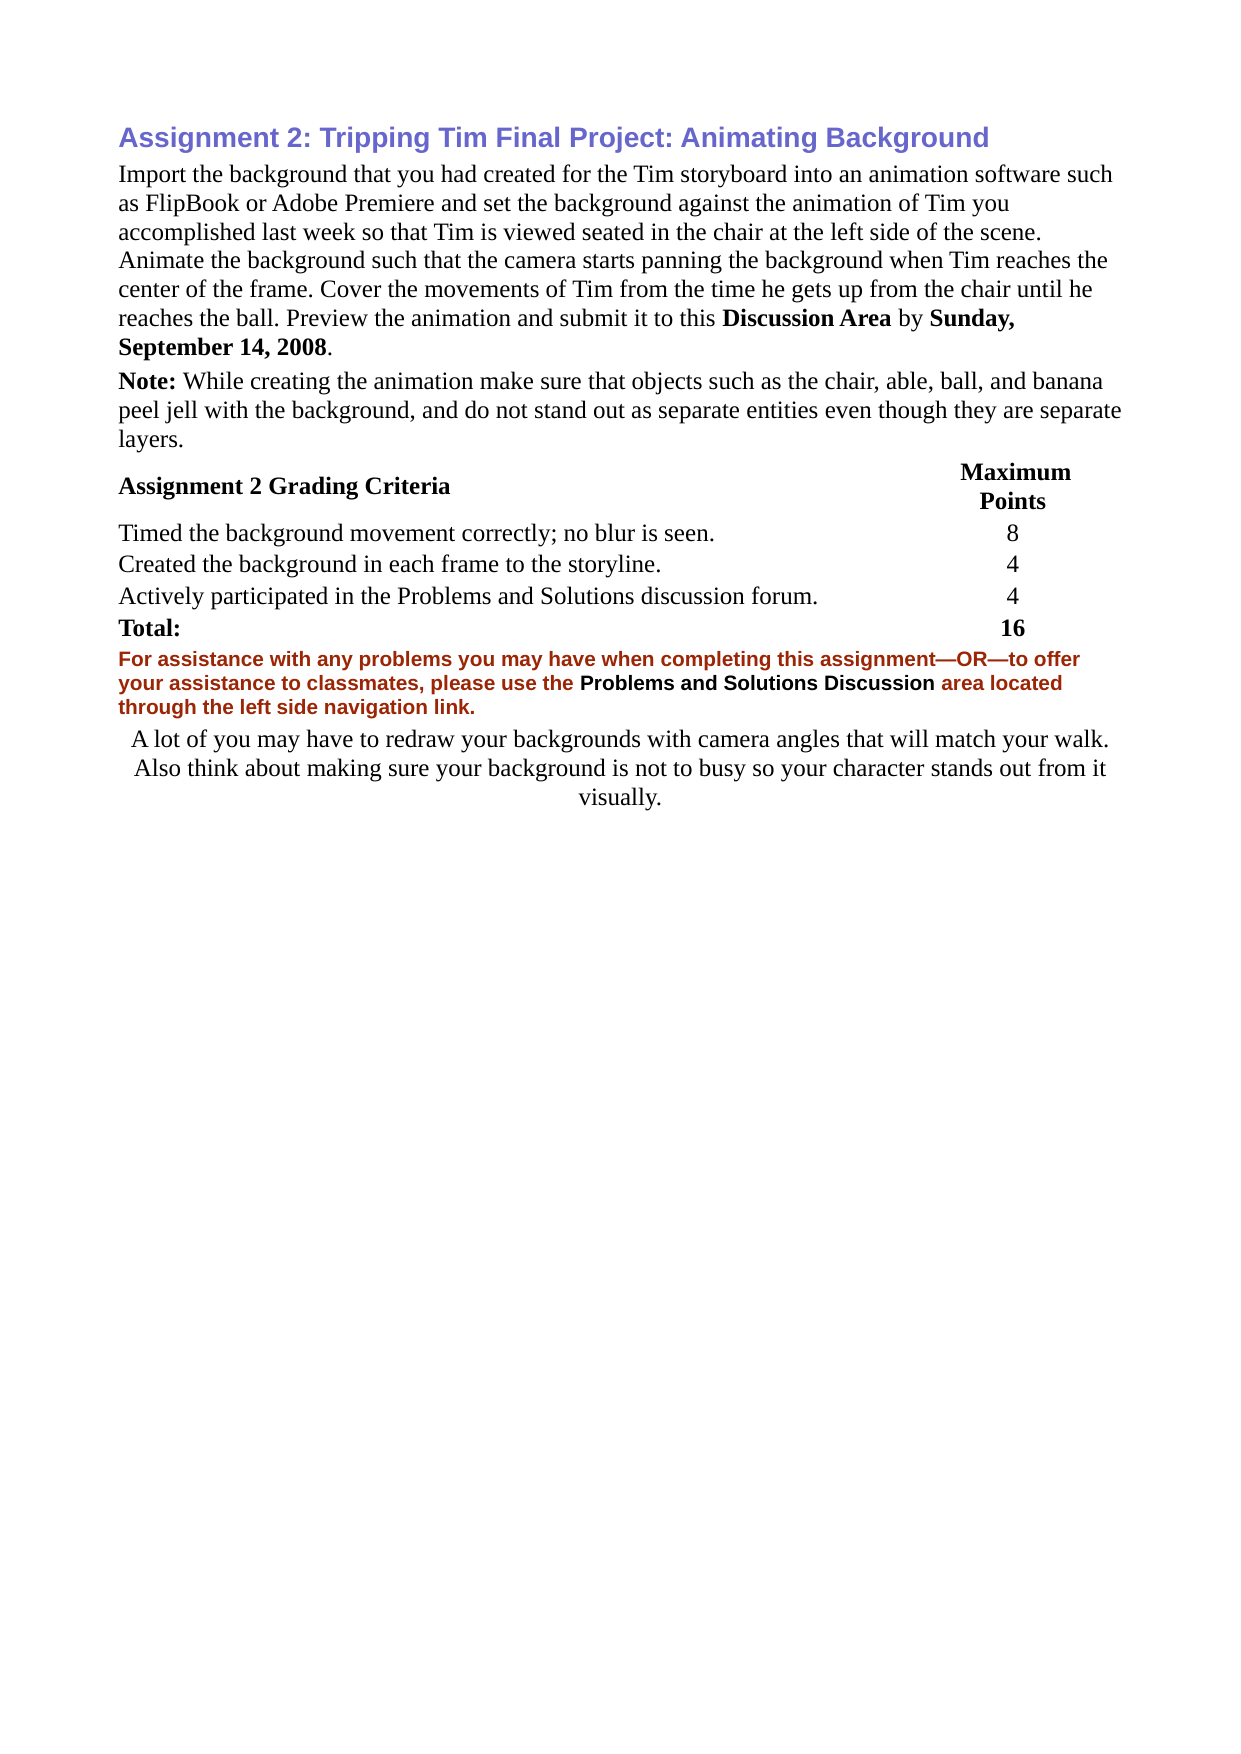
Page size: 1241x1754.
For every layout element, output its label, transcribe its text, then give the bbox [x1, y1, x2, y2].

text Note: While creating the animation make sure that objects such as the chair, able, ball, and banana peel jell with the background, and do not stand out as separate entities even though they are separate layers. [118, 366, 1122, 453]
table_cell Created the background in each frame to the storyline. [117, 548, 930, 580]
table_cell Actively participated in the Problems and Solutions discussion forum. [117, 580, 930, 612]
text Assignment 2: Tripping Tim Final Project: Animating Background [118, 121, 1122, 153]
table_header Assignment 2 Grading Criteria [117, 456, 930, 516]
table_cell Timed the background movement correctly; no blur is seen. [117, 516, 930, 548]
table_cell 4 [930, 548, 1101, 580]
text A lot of you may have to redraw your backgrounds with camera angles that will match your walk. Also think about making sure your background is not to busy so your character stands out from it visually. [118, 724, 1122, 811]
table_header Maximum Points [930, 456, 1101, 516]
table_cell 8 [930, 516, 1101, 548]
text Import the background that you had created for the Tim storyboard into an animation software such as FlipBook or Adobe Premiere and set the background against the animation of Tim you accomplished last week so that Tim is viewed seated in the chair at the left side of the scene. Animate the background such that the camera starts panning the background when Tim reaches the center of the frame. Cover the movements of Tim from the time he gets up from the chair until he reaches the ball. Preview the animation and submit it to this Discussion Area by Sunday, September 14, 2008. [118, 159, 1122, 361]
text For assistance with any problems you may have when completing this assignment—OR—to offer your assistance to classmates, please use the Problems and Solutions Discussion area located through the left side navigation link. [118, 647, 1122, 718]
table_cell Total: [117, 612, 930, 644]
table_cell 16 [930, 612, 1101, 644]
table_cell 4 [930, 580, 1101, 612]
